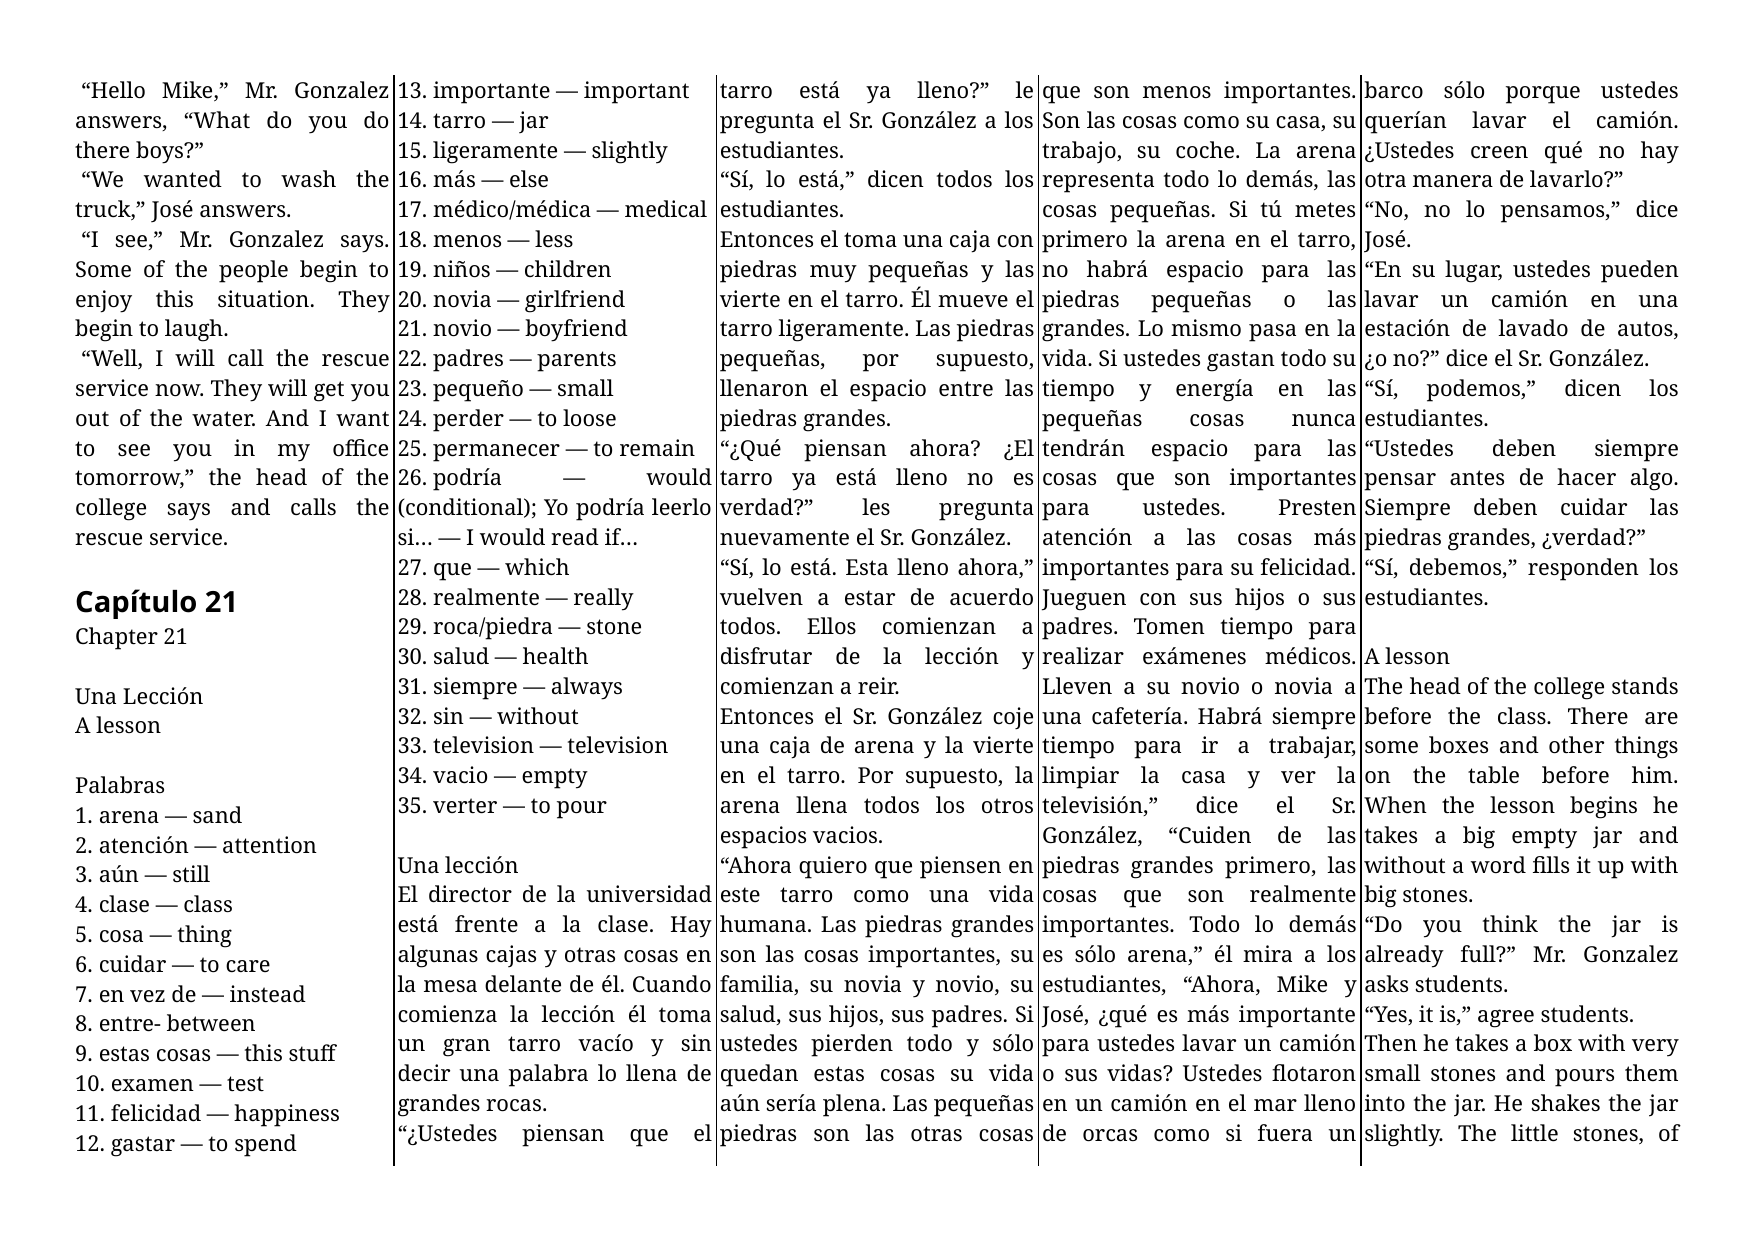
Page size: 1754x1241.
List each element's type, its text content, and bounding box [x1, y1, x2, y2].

text 12. gastar — to spend [75, 1128, 390, 1157]
text “En su lugar, ustedes pueden lavar un camión en una estación de lavado de autos, ¿o no?” dice el Sr. González. [1364, 254, 1679, 373]
text A lesson [75, 711, 390, 740]
text 17. médico/médica — medical [397, 194, 712, 224]
text 1. arena — sand [75, 800, 390, 830]
text “Well, I will call the rescue service now. They will get you out of the water. And I want to see you in my office tomorrow,” the head of the college says and calls the rescue service. [75, 343, 390, 552]
text 15. ligeramente — slightly [397, 134, 712, 164]
text 34. vacio — empty [397, 760, 712, 790]
text 32. sin — without [397, 701, 712, 730]
text 26. podría — would (conditional); Yo podría leerlo si… — I would read if… [397, 462, 712, 552]
text “I see,” Mr. Gonzalez says. Some of the people begin to enjoy this situation. They begin to laugh. [75, 224, 390, 343]
text 18. menos — less [397, 224, 712, 254]
text “Sí, lo está,” dicen todos los estudiantes. [719, 164, 1034, 224]
text 13. importante — important [397, 75, 712, 105]
subtitle Capítulo 21 [75, 581, 390, 621]
text “Yes, it is,” agree students. [1364, 998, 1679, 1028]
text “Ahora quiero que piensen en este tarro como una vida humana. Las piedras grandes son las cosas importantes, su familia, su novia y novio, su salud, sus hijos, sus padres. Si ustedes pierden todo y sólo quedan estas cosas su vida aún sería plena. Las pequeñas piedras son las otras cosas [719, 849, 1034, 1147]
text “We wanted to wash the truck,” José answers. [75, 164, 390, 224]
text Then he takes a box with very small stones and pours them into the jar. He shakes the jar slightly. The little stones, of [1364, 1028, 1679, 1147]
text 25. permanecer — to remain [397, 432, 712, 462]
text barco sólo porque ustedes querían lavar el camión. ¿Ustedes creen qué no hay otra manera de lavarlo?” [1364, 75, 1679, 194]
text “Do you think the jar is already full?” Mr. Gonzalez asks students. [1364, 909, 1679, 998]
text 16. más — else [397, 164, 712, 194]
text “Sí, lo está. Esta lleno ahora,” vuelven a estar de acuerdo todos. Ellos comienzan a disfrutar de la lección y comienzan a reir. [719, 552, 1034, 701]
text 3. aún — still [75, 859, 390, 889]
text 21. novio — boyfriend [397, 313, 712, 343]
text 6. cuidar — to care [75, 949, 390, 979]
text A lesson [1364, 641, 1679, 671]
text 11. felicidad — happiness [75, 1098, 390, 1128]
text “Hello Mike,” Mr. Gonzalez answers, “What do you do there boys?” [75, 75, 390, 164]
text 8. entre- between [75, 1008, 390, 1038]
text 19. niños — children [397, 254, 712, 283]
text 7. en vez de — instead [75, 979, 390, 1008]
text Entonces el Sr. González coje una caja de arena y la vierte en el tarro. Por supuesto, la arena llena todos los otros espacios vacios. [719, 701, 1034, 849]
text 29. roca/piedra — stone [397, 611, 712, 641]
text 22. padres — parents [397, 343, 712, 373]
text 14. tarro — jar [397, 105, 712, 134]
text tarro está ya lleno?” le pregunta el Sr. González a los estudiantes. [719, 75, 1034, 164]
text 31. siempre — always [397, 671, 712, 701]
text 5. cosa — thing [75, 919, 390, 949]
text 2. atención — attention [75, 830, 390, 859]
text que son menos importantes. Son las cosas como su casa, su trabajo, su coche. La arena representa todo lo demás, las cosas pequeñas. Si tú metes primero la arena en el tarro, no habrá espacio para las piedras pequeñas o las grandes. Lo mismo pasa en la vida. Si ustedes gastan todo su tiempo y energía en las pequeñas cosas nunca tendrán espacio para las cosas que son importantes para ustedes. Presten atención a las cosas más importantes para su felicidad. Jueguen con sus hijos o sus padres. Tomen tiempo para realizar exámenes médicos. Lleven a su novio o novia a una cafetería. Habrá siempre tiempo para ir a trabajar, limpiar la casa y ver la televisión,” dice el Sr. González, “Cuiden de las piedras grandes primero, las cosas que son realmente importantes. Todo lo demás es sólo arena,” él mira a los estudiantes, “Ahora, Mike y José, ¿qué es más importante para ustedes lavar un camión o sus vidas? Ustedes flotaron en un camión en el mar lleno de orcas como si fuera un [1042, 75, 1357, 1147]
text 28. realmente — really [397, 581, 712, 611]
text “¿Qué piensan ahora? ¿El tarro ya está lleno no es verdad?” les pregunta nuevamente el Sr. González. [719, 432, 1034, 552]
text Entonces el toma una caja con piedras muy pequeñas y las vierte en el tarro. Él mueve el tarro ligeramente. Las piedras pequeñas, por supuesto, llenaron el espacio entre las piedras grandes. [719, 224, 1034, 432]
text The head of the college stands before the class. There are some boxes and other things on the table before him. When the lesson begins he takes a big empty jar and without a word fills it up with big stones. [1364, 671, 1679, 909]
text Chapter 21 [75, 621, 390, 651]
text “No, no lo pensamos,” dice José. [1364, 194, 1679, 254]
text “Ustedes deben siempre pensar antes de hacer algo. Siempre deben cuidar las piedras grandes, ¿verdad?” [1364, 432, 1679, 552]
text 20. novia — girlfriend [397, 283, 712, 313]
text 33. television — television [397, 730, 712, 760]
text “Sí, podemos,” dicen los estudiantes. [1364, 373, 1679, 432]
text 30. salud — health [397, 641, 712, 671]
text “Sí, debemos,” responden los estudiantes. [1364, 552, 1679, 611]
text 27. que — which [397, 552, 712, 581]
text 10. examen — test [75, 1068, 390, 1098]
text 24. perder — to loose [397, 403, 712, 432]
text Palabras [75, 770, 390, 800]
text 35. verter — to pour [397, 790, 712, 820]
text 9. estas cosas — this stuff [75, 1038, 390, 1068]
text El director de la universidad está frente a la clase. Hay algunas cajas y otras cosas en la mesa delante de él. Cuando comienza la lección él toma un gran tarro vacío y sin decir una palabra lo llena de grandes rocas. [397, 879, 712, 1118]
text Una Lección [75, 681, 390, 711]
text “¿Ustedes piensan que el [397, 1118, 712, 1147]
text 4. clase — class [75, 889, 390, 919]
text 23. pequeño — small [397, 373, 712, 403]
text Una lección [397, 849, 712, 879]
